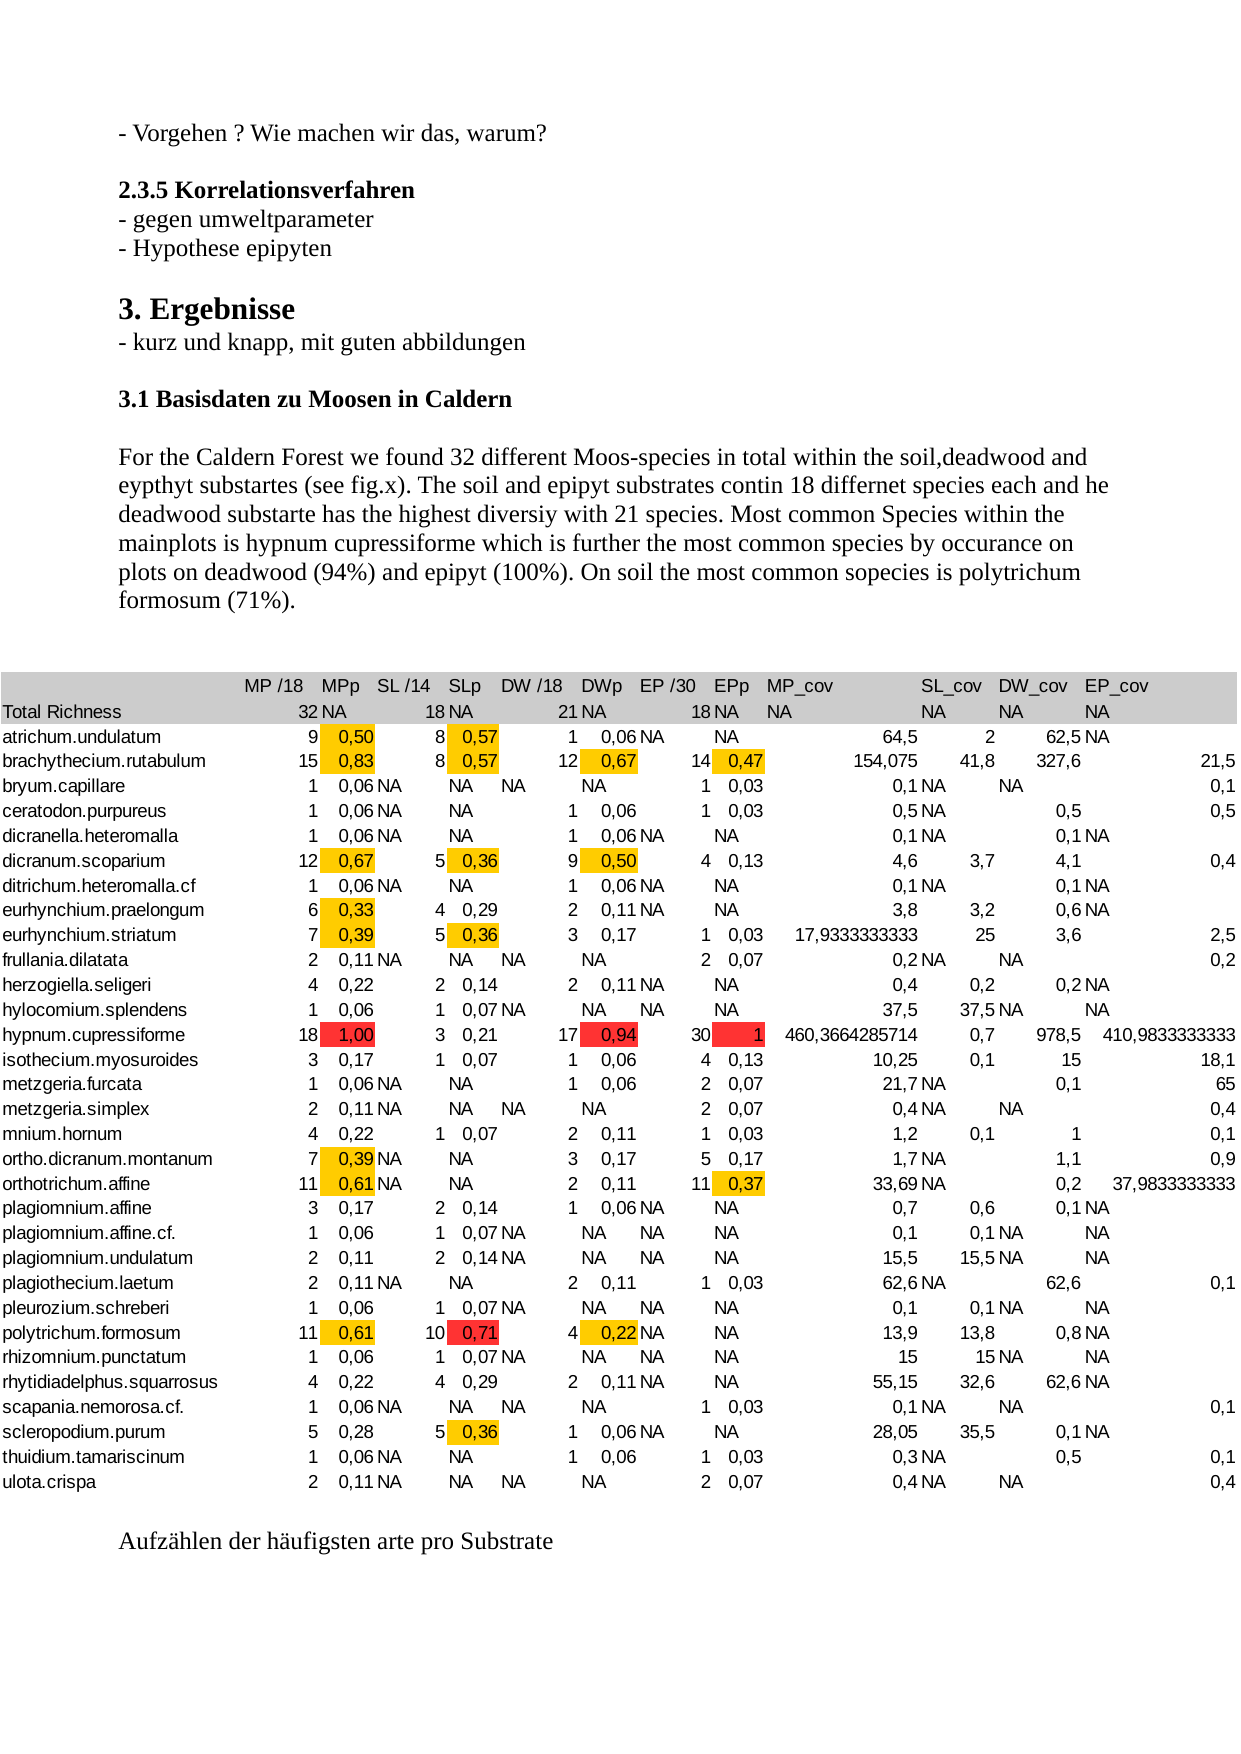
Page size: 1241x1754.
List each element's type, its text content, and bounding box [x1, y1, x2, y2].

text 3.1 Basisdaten zu Moosen in Caldern [118, 384, 1122, 413]
text - Hypothese epipyten [118, 233, 1122, 262]
text For the Caldern Forest we found 32 different Moos-species in total within the soil,deadwood and eypthyt substartes (see fig.x). The soil and epipyt substrates contin 18 differnet species each and he deadwood substarte has the highest diversiy with 21 species. Most common Species within the mainplots is hypnum cupressiforme which is further the most common species by occurance on plots on deadwood (94%) and epipyt (100%). On soil the most common sopecies is polytrichum formosum (71%). [118, 442, 1122, 614]
text - kurz und knapp, mit guten abbildungen [118, 327, 1122, 355]
text - gegen umweltparameter [118, 204, 1122, 233]
text 2.3.5 Korrelationsverfahren [118, 176, 1122, 204]
text 3. Ergebnisse [118, 291, 1122, 327]
text Aufzählen der häufigsten arte pro Substrate [118, 1526, 1122, 1555]
text - Vorgehen ? Wie machen wir das, warum? [118, 118, 1122, 147]
